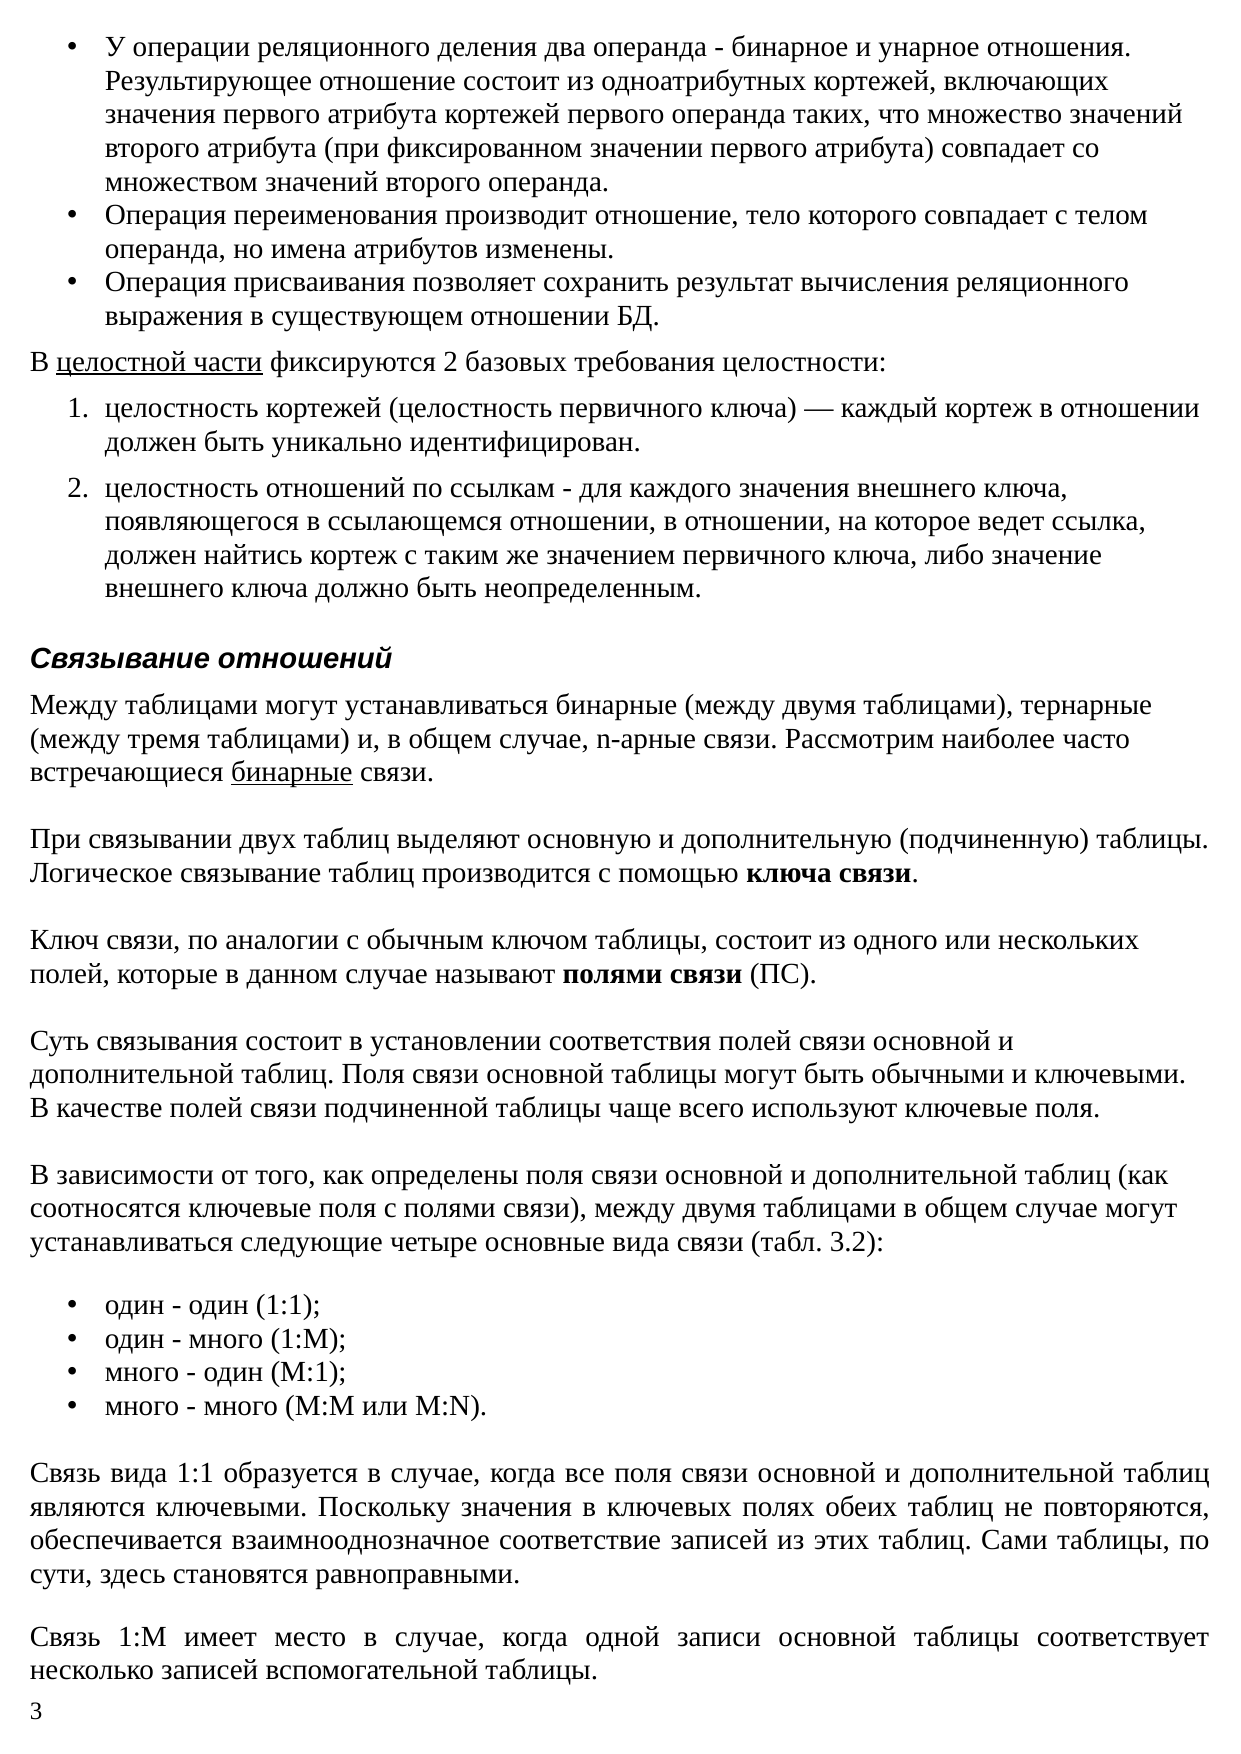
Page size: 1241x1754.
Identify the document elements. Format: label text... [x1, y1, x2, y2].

list целостность отношений по ссылкам - для каждого значения внешнего ключа, появляющегося в ссылающемся отношении, в отношении, на которое ведет ссылка, должен найтись кортеж с таким же значением первичного ключа, либо значение внешнего ключа должно быть неопределенным. [67, 470, 1211, 604]
list целостность кортежей (целостность первичного ключа) — каждый кортеж в отношении должен быть уникально идентифицирован. [67, 390, 1211, 457]
list Операция переименования производит отношение, тело которого совпадает с телом операнда, но имена атрибутов изменены. [67, 197, 1211, 264]
list много - много (М:М или M:N). [67, 1388, 1211, 1422]
text Связь вида 1:1 образуется в случае, когда все поля связи основной и дополнительной таблиц являются ключевыми. Поскольку значения в ключевых полях обеих таблиц не повторяются, обеспечивается взаимнооднозначное соответствие записей из этих таблиц. Сами таблицы, по сути, здесь становятся равноправными. [29, 1455, 1211, 1589]
list один - много (1:М); [67, 1321, 1211, 1354]
text Между таблицами могут устанавливаться бинарные (между двумя таблицами), тернарные (между тремя таблицами) и, в общем случае, n-арные связи. Рассмотрим наиболее часто встречающиеся бинарные связи. При связывании двух таблиц выделяют основную и дополнительную (подчиненную) таблицы. Логическое связывание таблиц производится с помощью ключа связи. Ключ связи, по аналогии с обычным ключом таблицы, состоит из одного или нескольких полей, которые в данном случае называют полями связи (ПС). Суть связывания состоит в установлении соответствия полей связи основной и дополнительной таблиц. Поля связи основной таблицы могут быть обычными и ключевыми. В качестве полей связи подчиненной таблицы чаще всего используют ключевые поля. В зависимости от того, как определены поля связи основной и дополнительной таблиц (как соотносятся ключевые поля с полями связи), между двумя таблицами в общем случае могут устанавливаться следующие четыре основные вида связи (табл. 3.2): [29, 687, 1211, 1258]
list У операции реляционного деления два операнда - бинарное и унарное отношения. Результирующее отношение состоит из одноатрибутных кортежей, включающих значения первого атрибута кортежей первого операнда таких, что множество значений второго атрибута (при фиксированном значении первого атрибута) совпадает со множеством значений второго операнда. [67, 29, 1211, 197]
list Операция присваивания позволяет сохранить результат вычисления реляционного выражения в существующем отношении БД. [67, 264, 1211, 332]
text Связь 1:М имеет место в случае, когда одной записи основной таблицы соответствует несколько записей вспомогательной таблицы. [29, 1619, 1211, 1686]
list один - один (1:1); [67, 1287, 1211, 1321]
text В целостной части фиксируются 2 базовых требования целостности: [29, 344, 1211, 378]
list много - один (М:1); [67, 1354, 1211, 1388]
subtitle Связывание отношений [29, 641, 1211, 675]
